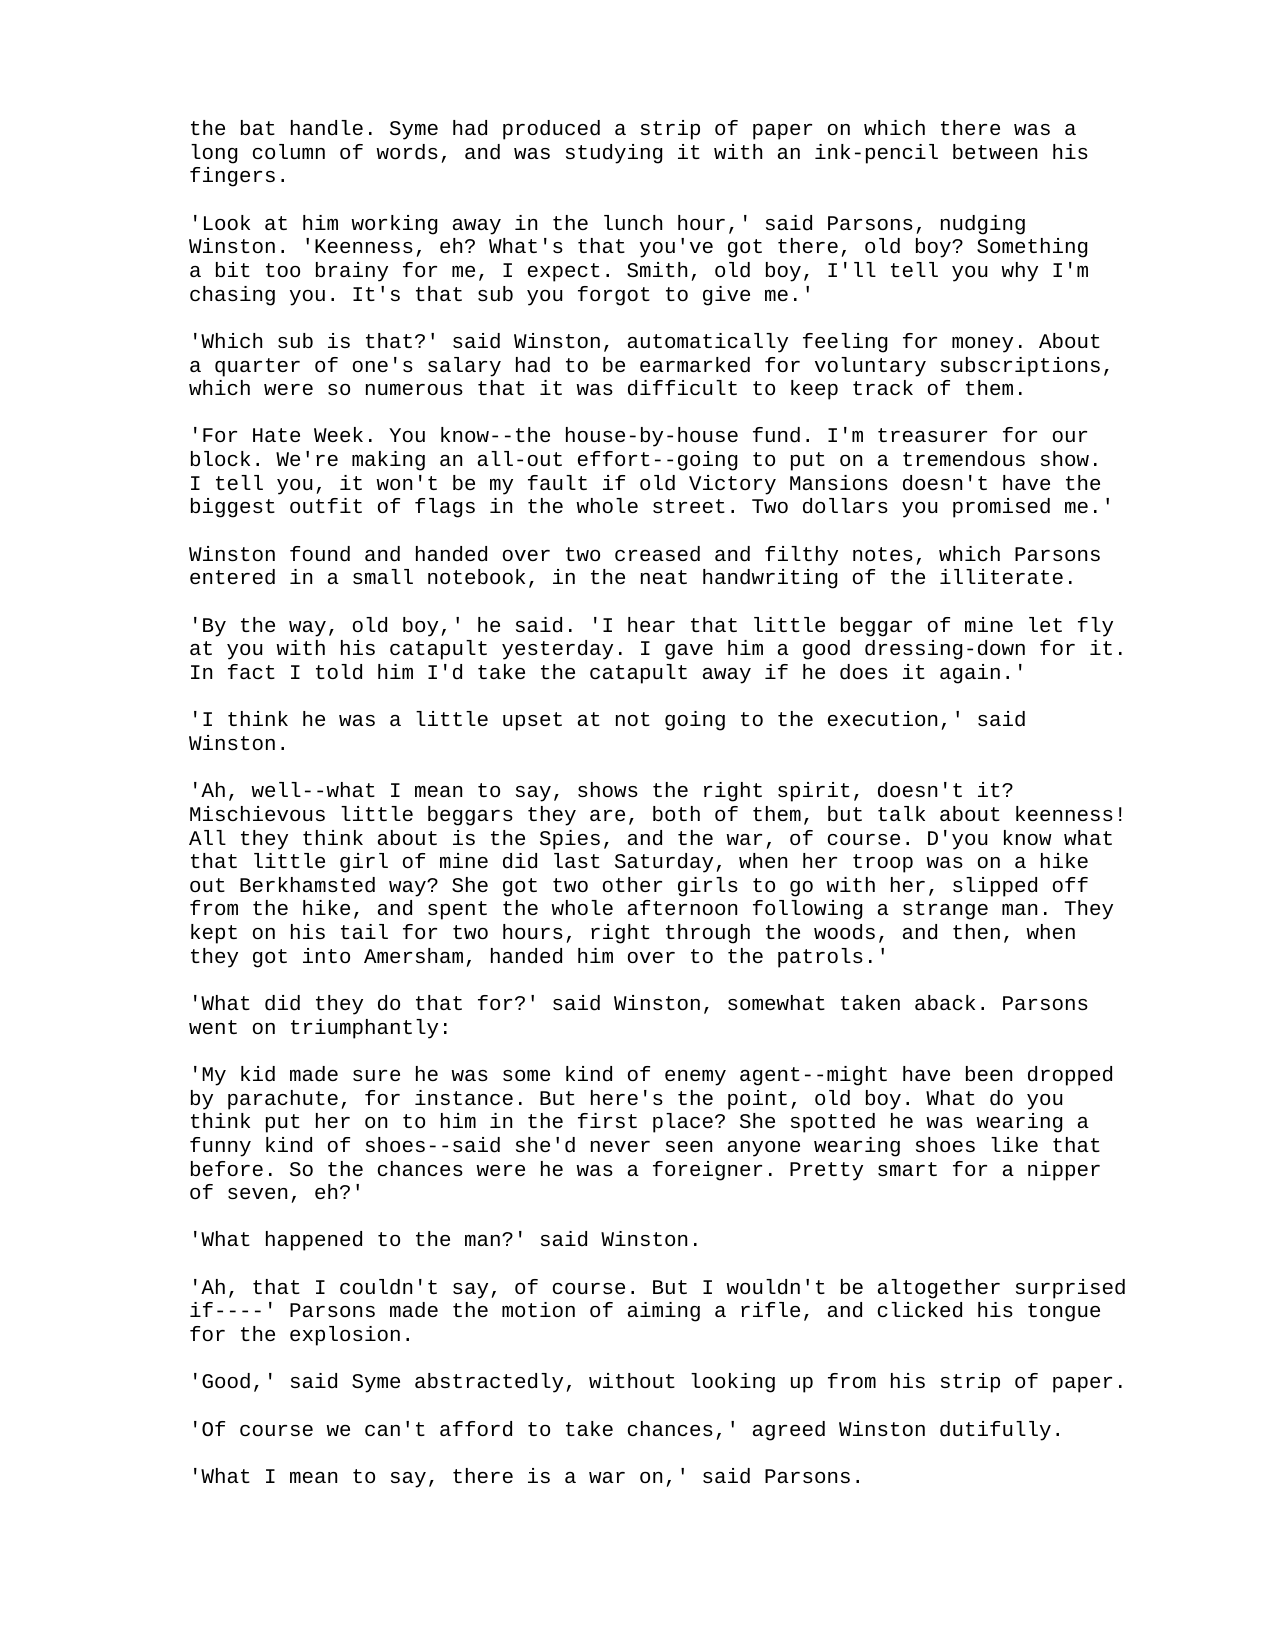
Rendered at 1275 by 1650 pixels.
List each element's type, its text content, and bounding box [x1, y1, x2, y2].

text of seven, eh?' 'What happened to the man?' said Winston. 'Ah, that I couldn't say, of course. But I wouldn't be altogether surprised [189, 1182, 1185, 1300]
text Winston. 'Ah, well--what I mean to say, shows the right spirit, doesn't it? [189, 733, 1185, 804]
text that little girl of mine did last Saturday, when her troop was on a hike [189, 851, 1185, 875]
text In fact I told him I'd take the catapult away if he does it again.' 'I think he was a little upset at not going to the execution,' said [189, 662, 1185, 733]
text long column of words, and was studying it with an ink-pencil between his [189, 142, 1185, 165]
text they got into Amersham, handed him over to the patrols.' 'What did they do that for?' said Winston, somewhat taken aback. Parsons [189, 946, 1185, 1017]
text the bat handle. Syme had produced a strip of paper on which there was a [189, 118, 1185, 142]
text entered in a small notebook, in the neat handwriting of the illiterate. 'By the way, old boy,' he said. 'I hear that little beggar of mine let fly [189, 567, 1185, 638]
text think put her on to him in the first place? She spotted he was wearing a [189, 1111, 1185, 1135]
text a bit too brainy for me, I expect. Smith, old boy, I'll tell you why I'm [189, 260, 1185, 284]
text kept on his tail for two hours, right through the woods, and then, when [189, 922, 1185, 946]
text which were so numerous that it was difficult to keep track of them. 'For Hate Week. You know--the house-by-house fund. I'm treasurer for our [189, 378, 1185, 449]
text All they think about is the Spies, and the war, of course. D'you know what [189, 827, 1185, 851]
text chasing you. It's that sub you forgot to give me.' 'Which sub is that?' said Winston, automatically feeling for money. About [189, 284, 1185, 354]
text from the hike, and spent the whole afternoon following a strange man. They [189, 898, 1185, 922]
text if----' Parsons made the motion of aiming a rifle, and clicked his tongue [189, 1300, 1185, 1324]
text funny kind of shoes--said she'd never seen anyone wearing shoes like that [189, 1135, 1185, 1158]
text block. We're making an all-out effort--going to put on a tremendous show. [189, 449, 1185, 473]
text at you with his catapult yesterday. I gave him a good dressing-down for it. [189, 638, 1185, 662]
text for the explosion. 'Good,' said Syme abstractedly, without looking up from his strip of paper. 'Of course we can't afford to take chances,' agreed Winston dutifully. 'What I mean to say, there is a war on,' said Parsons. [189, 1324, 1185, 1489]
text fingers. 'Look at him working away in the lunch hour,' said Parsons, nudging [189, 165, 1185, 236]
text by parachute, for instance. But here's the point, old boy. What do you [189, 1088, 1185, 1111]
text a quarter of one's salary had to be earmarked for voluntary subscriptions, [189, 354, 1185, 378]
text biggest outfit of flags in the whole street. Two dollars you promised me.' Winston found and handed over two creased and filthy notes, which Parsons [189, 496, 1185, 567]
text went on triumphantly: 'My kid made sure he was some kind of enemy agent--might have been dropped [189, 1017, 1185, 1088]
text Winston. 'Keenness, eh? What's that you've got there, old boy? Something [189, 236, 1185, 260]
text Mischievous little beggars they are, both of them, but talk about keenness! [189, 804, 1185, 827]
text out Berkhamsted way? She got two other girls to go with her, slipped off [189, 875, 1185, 898]
text before. So the chances were he was a foreigner. Pretty smart for a nipper [189, 1158, 1185, 1182]
text I tell you, it won't be my fault if old Victory Mansions doesn't have the [189, 473, 1185, 496]
